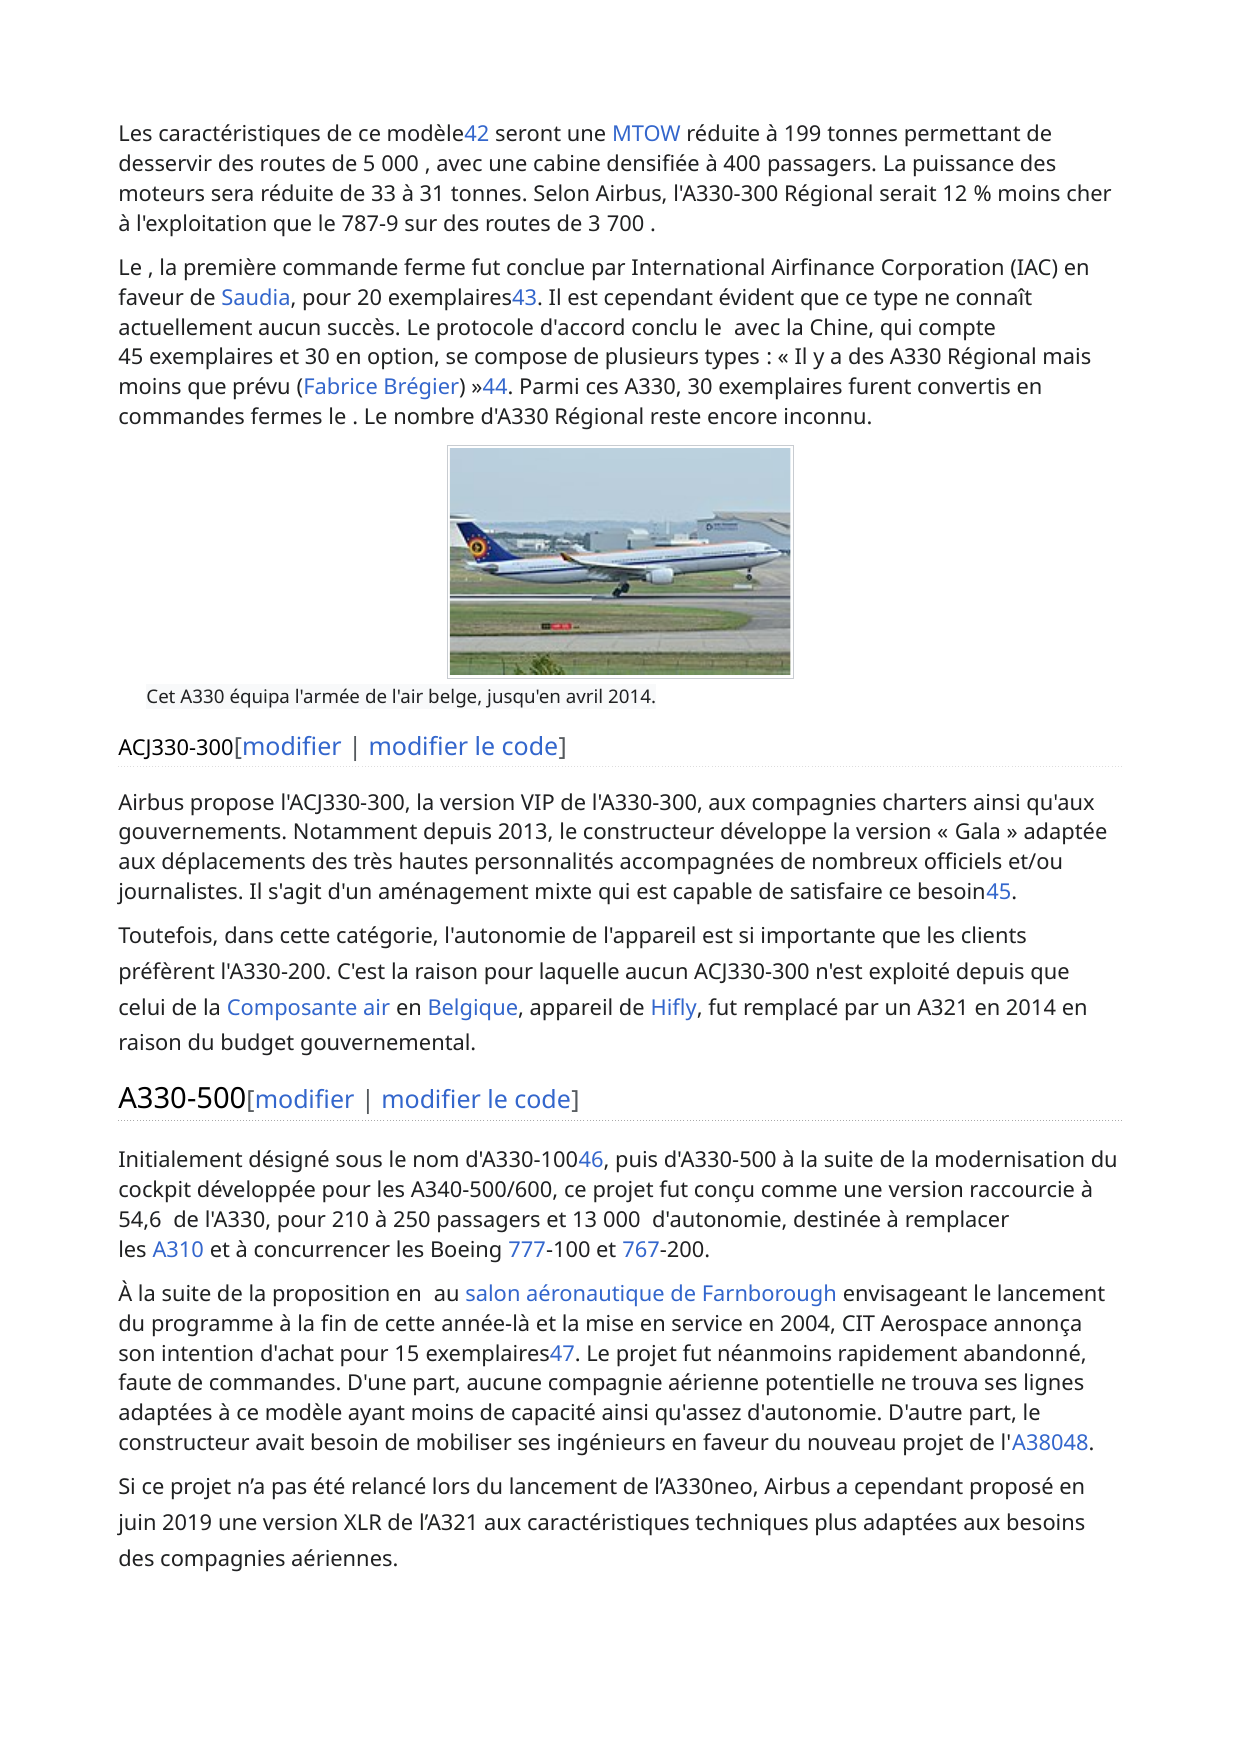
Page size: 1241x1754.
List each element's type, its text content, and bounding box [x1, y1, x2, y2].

picture [449, 448, 791, 675]
text Les caractéristiques de ce modèle42 seront une MTOW réduite à 199 tonnes permettant de desservir des routes de 5 000 , avec une cabine densifiée à 400 passagers. La puissance des moteurs sera réduite de 33 à 31 tonnes. Selon Airbus, l'A330-300 Régional serait 12 % moins cher à l'exploitation que le 787-9 sur des routes de 3 700 . [118, 118, 1122, 237]
text Si ce projet n’a pas été relancé lors du lancement de l’A330neo, Airbus a cependant proposé en juin 2019 une version XLR de l’A321 aux caractéristiques techniques plus adaptées aux besoins des compagnies aériennes. [118, 1471, 1122, 1572]
text Le , la première commande ferme fut conclue par International Airfinance Corporation (IAC) en faveur de Saudia, pour 20 exemplaires43. Il est cependant évident que ce type ne connaît actuellement aucun succès. Le protocole d'accord conclu le avec la Chine, qui compte 45 exemplaires et 30 en option, se compose de plusieurs types : « Il y a des A330 Régional mais moins que prévu (Fabrice Brégier) »44. Parmi ces A330, 30 exemplaires furent convertis en commandes fermes le . Le nombre d'A330 Régional reste encore inconnu. [118, 252, 1122, 431]
text Initialement désigné sous le nom d'A330-10046, puis d'A330-500 à la suite de la modernisation du cockpit développée pour les A340-500/600, ce projet fut conçu comme une version raccourcie à 54,6 de l'A330, pour 210 à 250 passagers et 13 000 d'autonomie, destinée à remplacer les A310 et à concurrencer les Boeing 777-100 et 767-200. [118, 1144, 1122, 1263]
text Toutefois, dans cette catégorie, l'autonomie de l'appareil est si importante que les clients préfèrent l'A330-200. C'est la raison pour laquelle aucun ACJ330-300 n'est exploité depuis que celui de la Composante air en Belgique, appareil de Hifly, fut remplacé par un A321 en 2014 en raison du budget gouvernemental. [118, 920, 1122, 1057]
text Airbus propose l'ACJ330-300, la version VIP de l'A330-300, aux compagnies charters ainsi qu'aux gouvernements. Notamment depuis 2013, le constructeur développe la version « Gala » adaptée aux déplacements des très hautes personnalités accompagnées de nombreux officiels et/ou journalistes. Il s'agit d'un aménagement mixte qui est capable de satisfaire ce besoin45. [118, 786, 1122, 906]
text Cet A330 équipa l'armée de l'air belge, jusqu'en avril 2014. [123, 684, 1122, 709]
subtitle ACJ330-300[modifier | modifier le code] [118, 729, 1122, 766]
subtitle A330-500[modifier | modifier le code] [118, 1078, 1122, 1120]
text À la suite de la proposition en au salon aéronautique de Farnborough envisageant le lancement du programme à la fin de cette année-là et la mise en service en 2004, CIT Aerospace annonça son intention d'achat pour 15 exemplaires47. Le projet fut néanmoins rapidement abandonné, faute de commandes. D'une part, aucune compagnie aérienne potentielle ne trouva ses lignes adaptées à ce modèle ayant moins de capacité ainsi qu'assez d'autonomie. D'autre part, le constructeur avait besoin de mobiliser ses ingénieurs en faveur du nouveau projet de l'A38048. [118, 1278, 1122, 1457]
